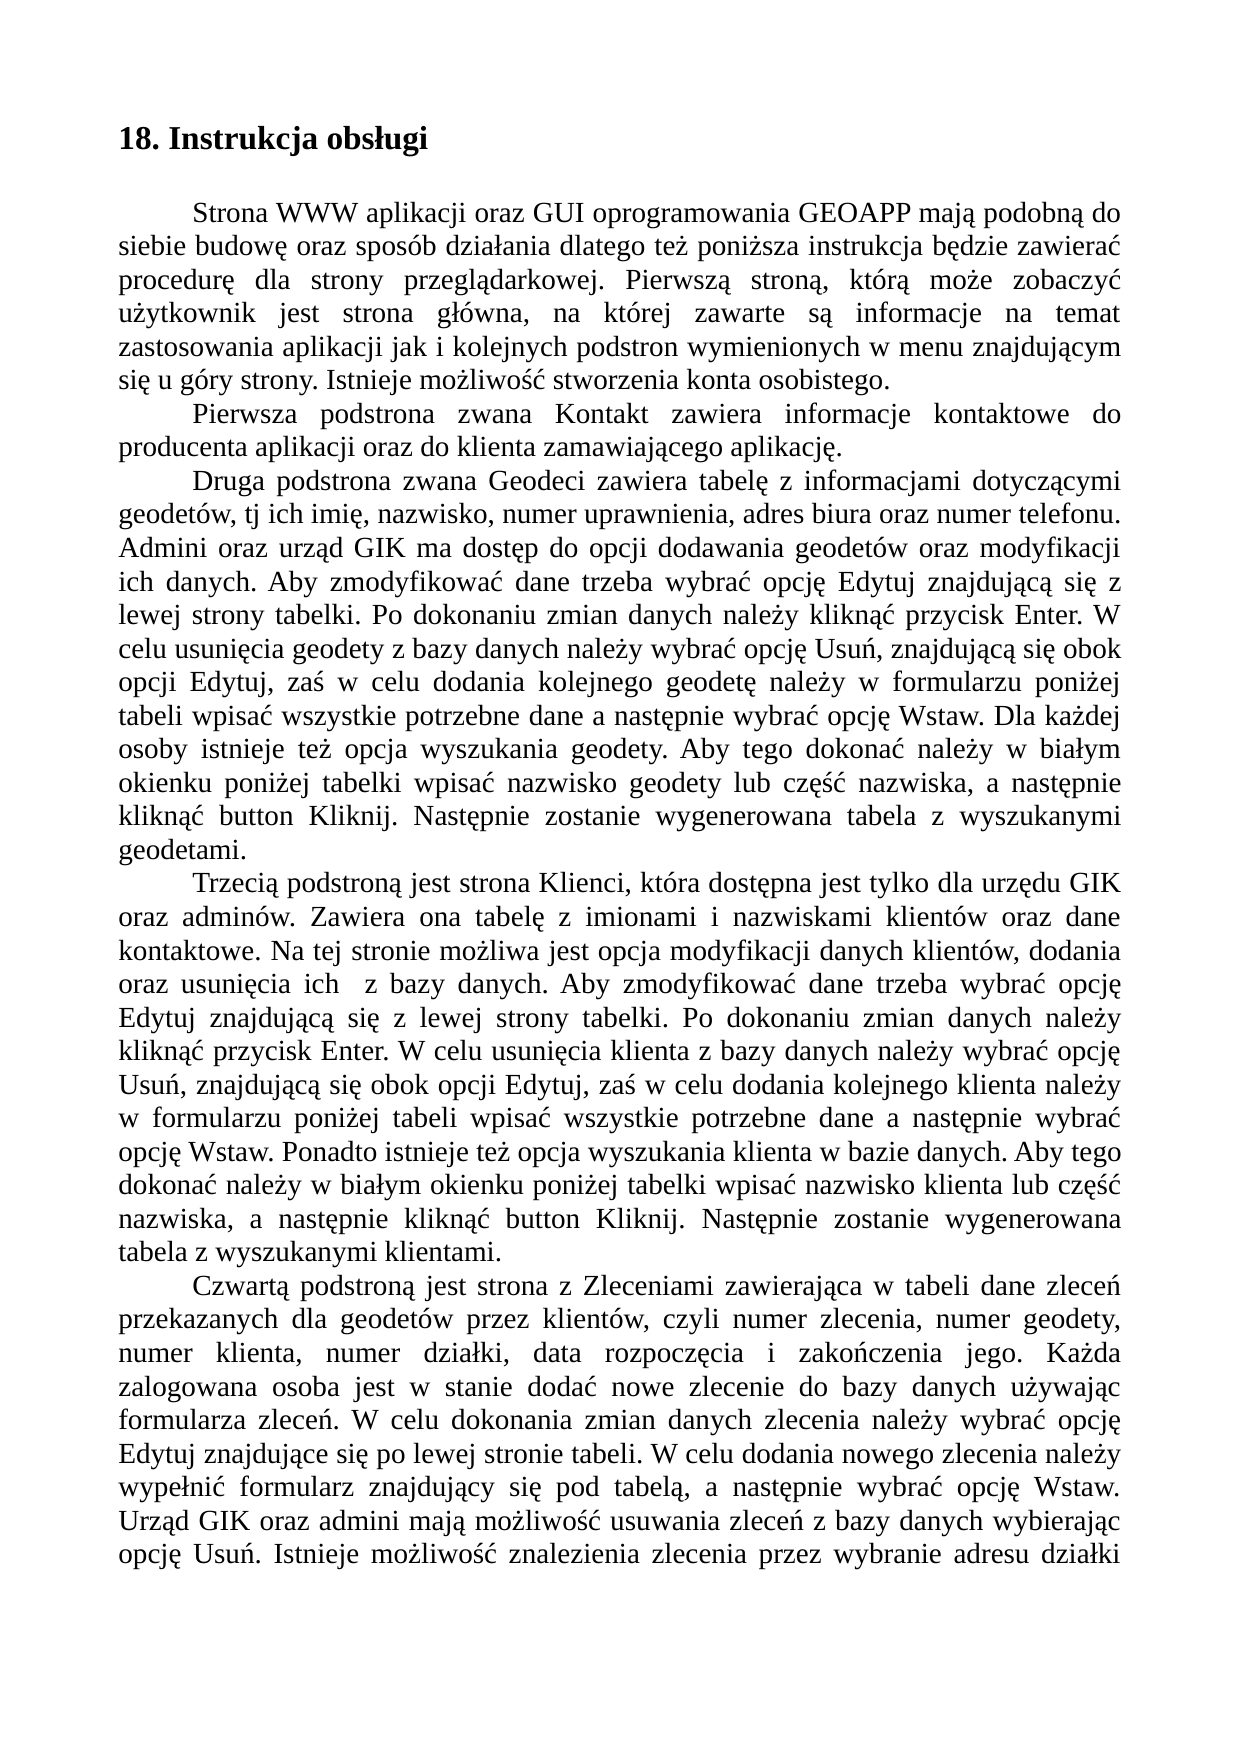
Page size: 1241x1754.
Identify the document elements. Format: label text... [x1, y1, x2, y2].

text 18. Instrukcja obsługi [118, 118, 1122, 156]
text Czwartą podstroną jest strona z Zleceniami zawierająca w tabeli dane zleceń przekazanych dla geodetów przez klientów, czyli numer zlecenia, numer geodety, numer klienta, numer działki, data rozpoczęcia i zakończenia jego. Każda zalogowana osoba jest w stanie dodać nowe zlecenie do bazy danych używając formularza zleceń. W celu dokonania zmian danych zlecenia należy wybrać opcję Edytuj znajdujące się po lewej stronie tabeli. W celu dodania nowego zlecenia należy wypełnić formularz znajdujący się pod tabelą, a następnie wybrać opcję Wstaw. Urząd GIK oraz admini mają możliwość usuwania zleceń z bazy danych wybierając opcję Usuń. Istnieje możliwość znalezienia zlecenia przez wybranie adresu działki [118, 1268, 1122, 1570]
text Strona WWW aplikacji oraz GUI oprogramowania GEOAPP mają podobną do siebie budowę oraz sposób działania dlatego też poniższa instrukcja będzie zawierać procedurę dla strony przeglądarkowej. Pierwszą stroną, którą może zobaczyć użytkownik jest strona główna, na której zawarte są informacje na temat zastosowania aplikacji jak i kolejnych podstron wymienionych w menu znajdującym się u góry strony. Istnieje możliwość stworzenia konta osobistego. [118, 195, 1122, 396]
text Trzecią podstroną jest strona Klienci, która dostępna jest tylko dla urzędu GIK oraz adminów. Zawiera ona tabelę z imionami i nazwiskami klientów oraz dane kontaktowe. Na tej stronie możliwa jest opcja modyfikacji danych klientów, dodania oraz usunięcia ich z bazy danych. Aby zmodyfikować dane trzeba wybrać opcję Edytuj znajdującą się z lewej strony tabelki. Po dokonaniu zmian danych należy kliknąć przycisk Enter. W celu usunięcia klienta z bazy danych należy wybrać opcję Usuń, znajdującą się obok opcji Edytuj, zaś w celu dodania kolejnego klienta należy w formularzu poniżej tabeli wpisać wszystkie potrzebne dane a następnie wybrać opcję Wstaw. Ponadto istnieje też opcja wyszukania klienta w bazie danych. Aby tego dokonać należy w białym okienku poniżej tabelki wpisać nazwisko klienta lub część nazwiska, a następnie kliknąć button Kliknij. Następnie zostanie wygenerowana tabela z wyszukanymi klientami. [118, 866, 1122, 1268]
text Druga podstrona zwana Geodeci zawiera tabelę z informacjami dotyczącymi geodetów, tj ich imię, nazwisko, numer uprawnienia, adres biura oraz numer telefonu. Admini oraz urząd GIK ma dostęp do opcji dodawania geodetów oraz modyfikacji ich danych. Aby zmodyfikować dane trzeba wybrać opcję Edytuj znajdującą się z lewej strony tabelki. Po dokonaniu zmian danych należy kliknąć przycisk Enter. W celu usunięcia geodety z bazy danych należy wybrać opcję Usuń, znajdującą się obok opcji Edytuj, zaś w celu dodania kolejnego geodetę należy w formularzu poniżej tabeli wpisać wszystkie potrzebne dane a następnie wybrać opcję Wstaw. Dla każdej osoby istnieje też opcja wyszukania geodety. Aby tego dokonać należy w białym okienku poniżej tabelki wpisać nazwisko geodety lub część nazwiska, a następnie kliknąć button Kliknij. Następnie zostanie wygenerowana tabela z wyszukanymi geodetami. [118, 463, 1122, 866]
text Pierwsza podstrona zwana Kontakt zawiera informacje kontaktowe do producenta aplikacji oraz do klienta zamawiającego aplikację. [118, 396, 1122, 463]
